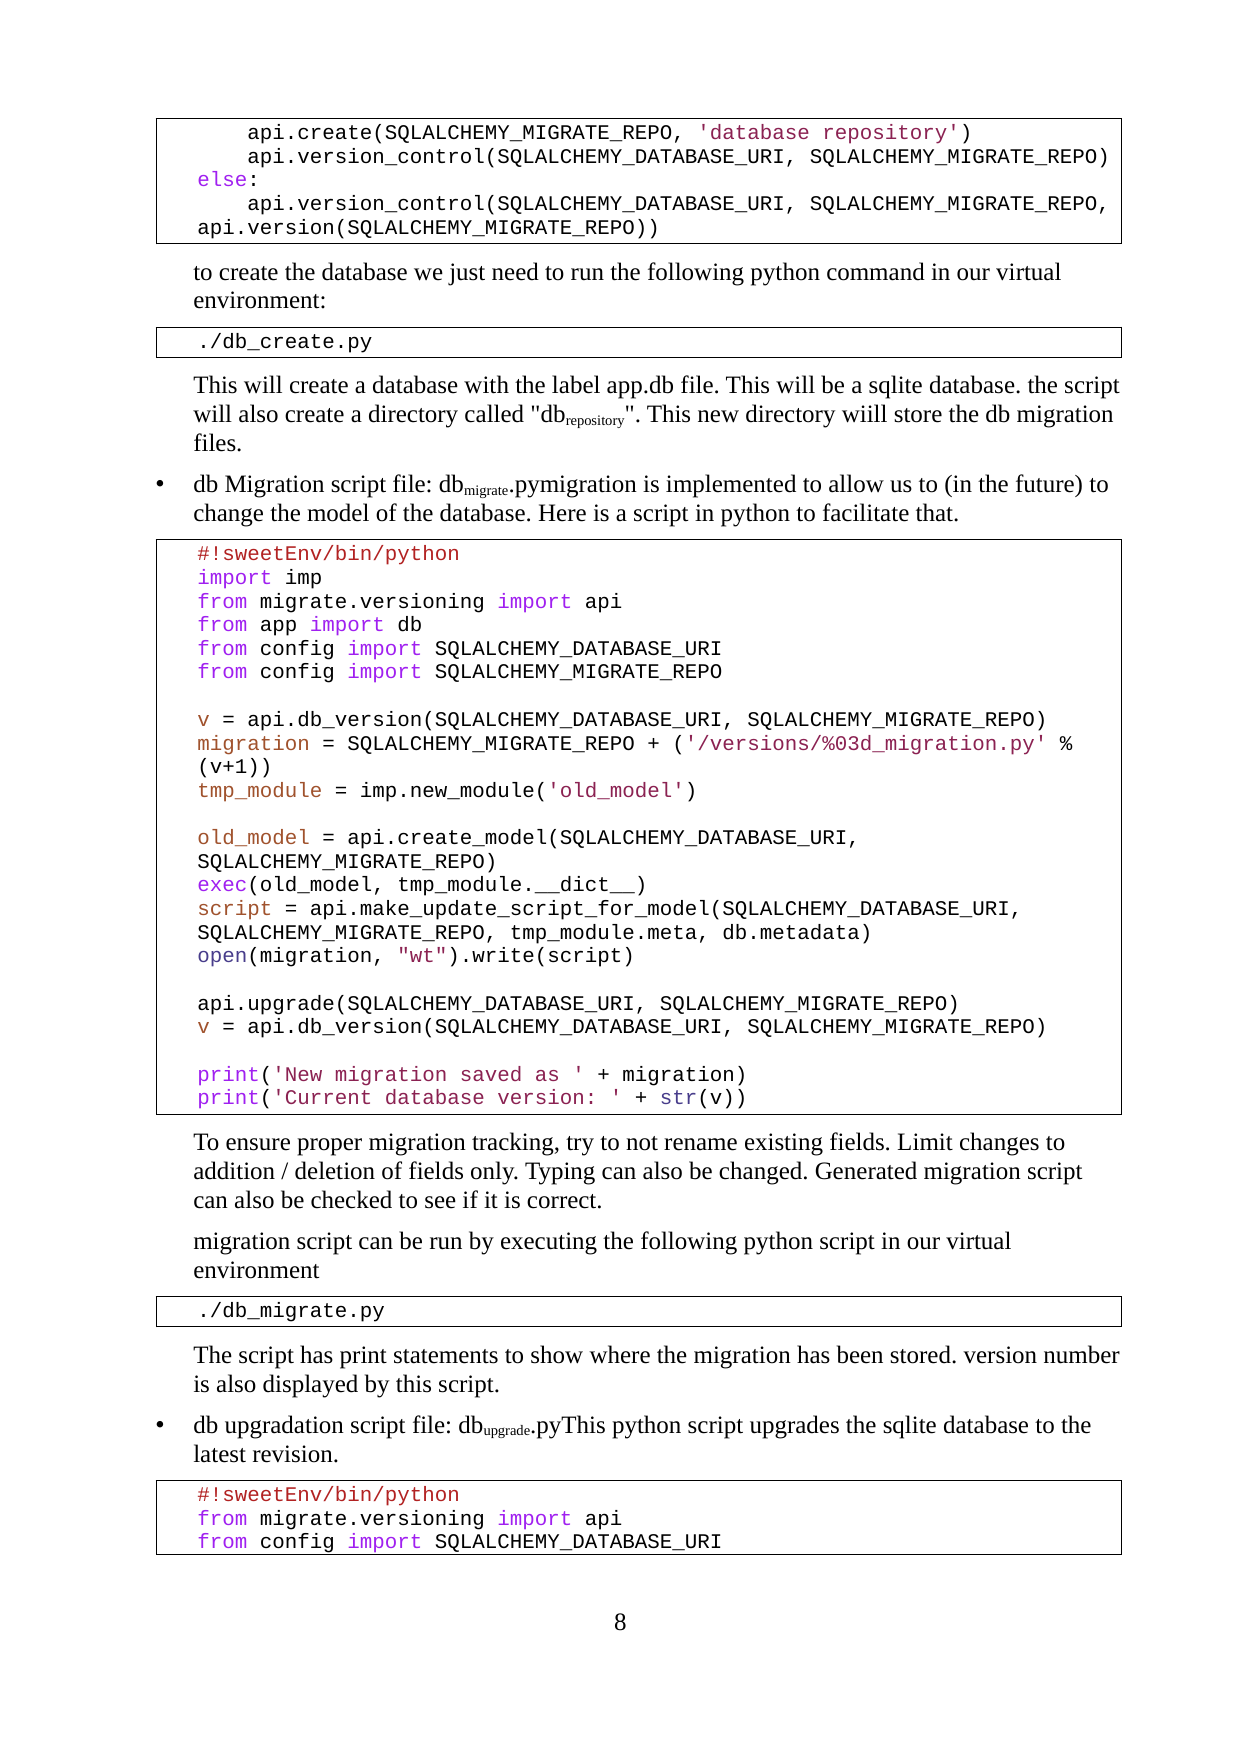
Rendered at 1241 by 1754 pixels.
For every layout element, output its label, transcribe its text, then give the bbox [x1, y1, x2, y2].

list api.upgrade(SQLALCHEMY_DATABASE_URI, SQLALCHEMY_MIGRATE_REPO) [157, 989, 1121, 1012]
list This will create a database with the label app.db file. This will be a sqlite database. the script will also create a directory called "dbrepository". This new directory wiill store the db migration files. [156, 371, 1122, 457]
list from config import SQLALCHEMY_DATABASE_URI [157, 634, 1121, 658]
list db Migration script file: dbmigrate.pymigration is implemented to allow us to (in the future) to change the model of the database. Here is a script in python to facilitate that. [156, 469, 1122, 527]
list migration script can be run by executing the following python script in our virtual environment [156, 1226, 1122, 1283]
list from config import SQLALCHEMY_DATABASE_URI [157, 1527, 1121, 1554]
list ./db_migrate.py [157, 1297, 1121, 1326]
list tmp_module = imp.new_module('old_model') [157, 776, 1121, 799]
list from migrate.versioning import api [157, 587, 1121, 610]
list #!sweetEnv/bin/python [157, 1481, 1121, 1503]
list to create the database we just need to run the following python command in our virtual environment: [156, 257, 1122, 314]
list migration = SQLALCHEMY_MIGRATE_REPO + ('/versions/%03d_migration.py' % (v+1)) [157, 728, 1121, 776]
list ./db_create.py [157, 328, 1121, 357]
list To ensure proper migration tracking, try to not rename existing fields. Limit changes to addition / deletion of fields only. Typing can also be changed. Generated migration script can also be checked to see if it is correct. [156, 1127, 1122, 1213]
list api.version_control(SQLALCHEMY_DATABASE_URI, SQLALCHEMY_MIGRATE_REPO, api.version(SQLALCHEMY_MIGRATE_REPO)) [157, 189, 1121, 243]
list v = api.db_version(SQLALCHEMY_DATABASE_URI, SQLALCHEMY_MIGRATE_REPO) [157, 1012, 1121, 1036]
list script = api.make_update_script_for_model(SQLALCHEMY_DATABASE_URI, SQLALCHEMY_MIGRATE_REPO, tmp_module.meta, db.metadata) [157, 894, 1121, 941]
list #!sweetEnv/bin/python [157, 540, 1121, 563]
list exec(old_model, tmp_module.__dict__) [157, 870, 1121, 894]
list from config import SQLALCHEMY_MIGRATE_REPO [157, 658, 1121, 681]
list The script has print statements to show where the migration has been stored. version number is also displayed by this script. [156, 1340, 1122, 1397]
list from app import db [157, 610, 1121, 634]
list v = api.db_version(SQLALCHEMY_DATABASE_URI, SQLALCHEMY_MIGRATE_REPO) [157, 705, 1121, 728]
list db upgradation script file: dbupgrade.pyThis python script upgrades the sqlite database to the latest revision. [156, 1410, 1122, 1467]
list import imp [157, 563, 1121, 587]
list else: [157, 165, 1121, 189]
list from migrate.versioning import api [157, 1503, 1121, 1527]
list old_model = api.create_model(SQLALCHEMY_DATABASE_URI, SQLALCHEMY_MIGRATE_REPO) [157, 823, 1121, 870]
list print('New migration saved as ' + migration) [157, 1059, 1121, 1083]
list print('Current database version: ' + str(v)) [157, 1083, 1121, 1114]
list open(migration, "wt").write(script) [157, 941, 1121, 965]
list api.create(SQLALCHEMY_MIGRATE_REPO, 'database repository') [157, 119, 1121, 142]
list api.version_control(SQLALCHEMY_DATABASE_URI, SQLALCHEMY_MIGRATE_REPO) [157, 142, 1121, 165]
